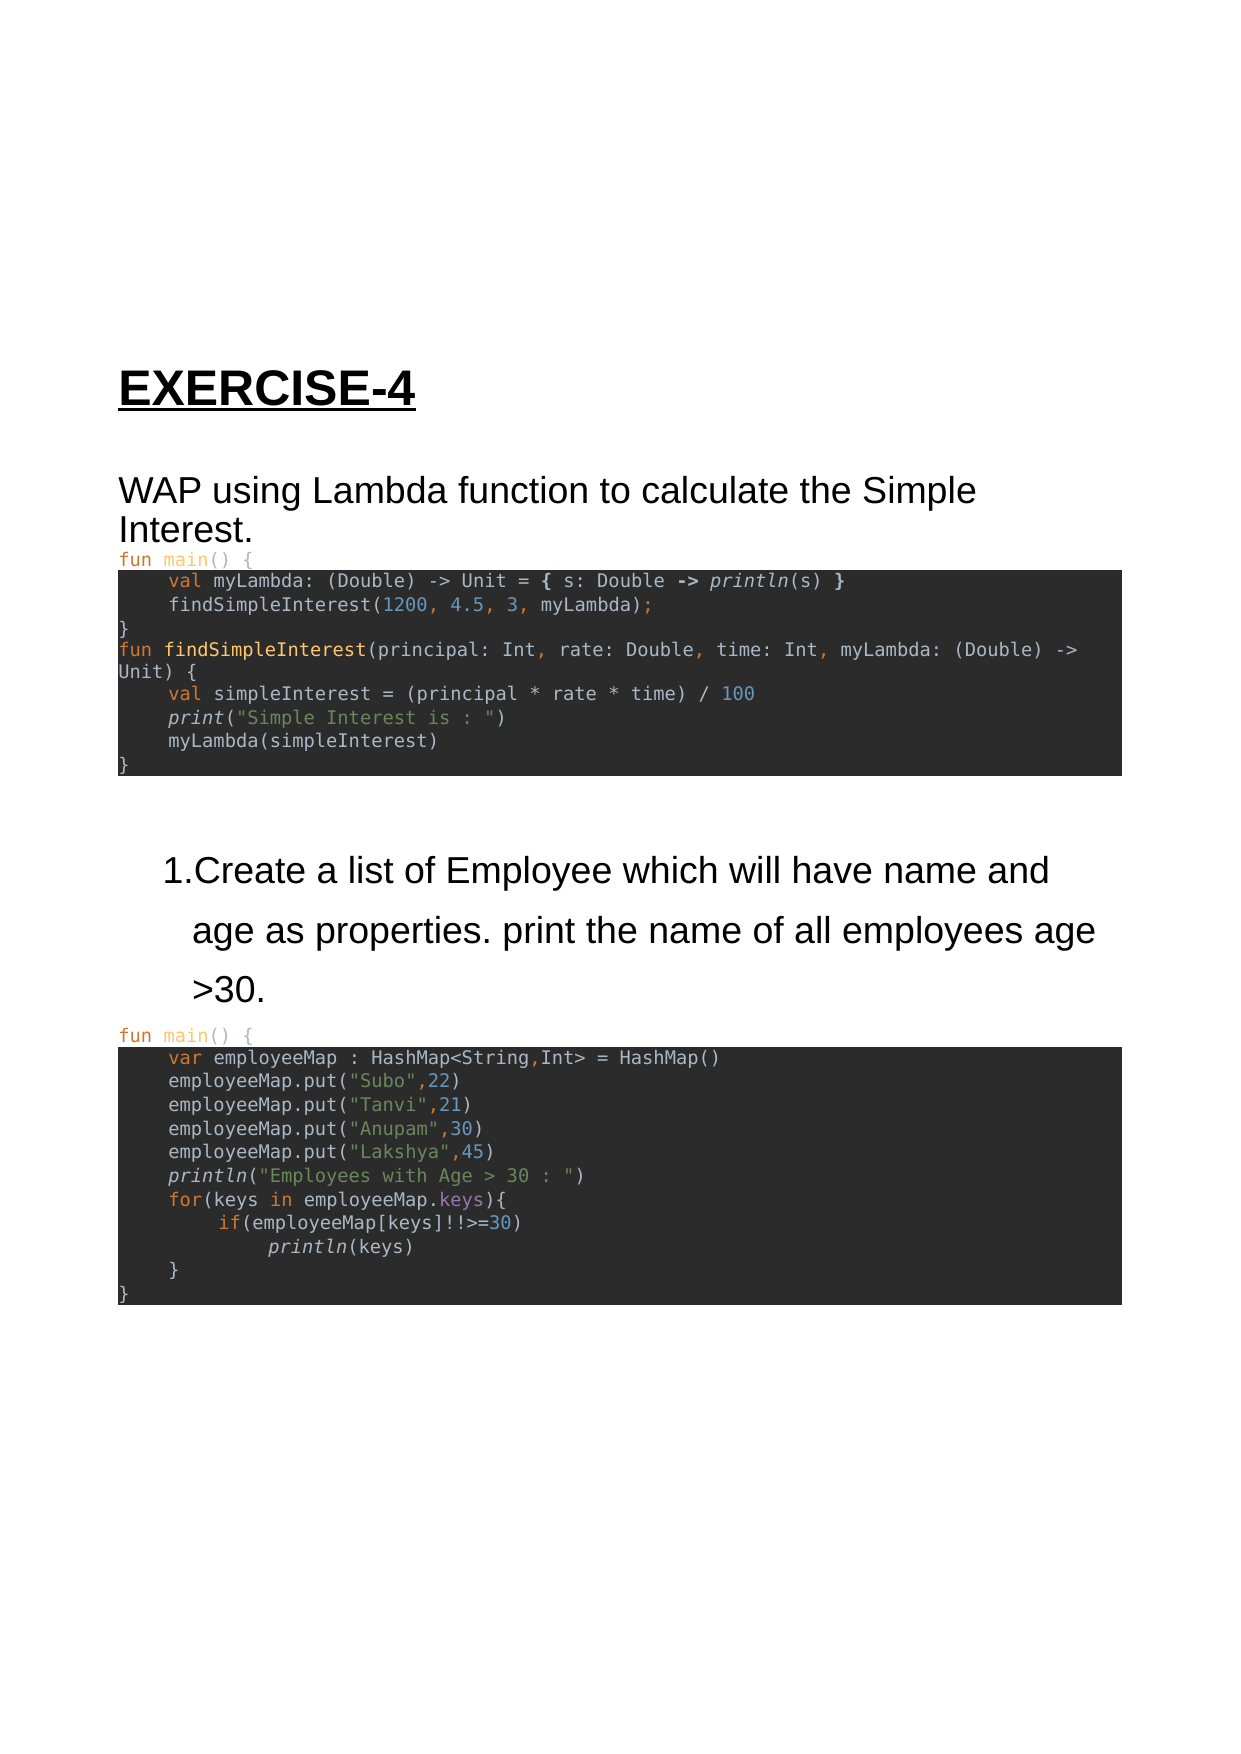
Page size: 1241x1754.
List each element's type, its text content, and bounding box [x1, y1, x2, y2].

text myLambda(simpleInterest) [118, 730, 1122, 754]
text print("Simple Interest is : ") [118, 707, 1122, 730]
text val simpleInterest = (principal * rate * time) / 100 [118, 683, 1122, 707]
text employeeMap.put("Lakshya",45) [118, 1141, 1122, 1165]
text println(keys) [118, 1236, 1122, 1259]
text employeeMap.put("Tanvi",21) [118, 1094, 1122, 1118]
text employeeMap.put("Subo",22) [118, 1070, 1122, 1094]
text } [118, 754, 1122, 776]
text fun findSimpleInterest(principal: Int, rate: Double, time: Int, myLambda: (Double) -> Unit) { [118, 639, 1122, 683]
text var employeeMap : HashMap<String,Int> = HashMap() [118, 1047, 1122, 1070]
text WAP using Lambda function to calculate the Simple Interest. [118, 473, 1122, 551]
text if(employeeMap[keys]!!>=30) [118, 1212, 1122, 1236]
text fun main() { [118, 551, 1122, 570]
text println("Employees with Age > 30 : ") [118, 1165, 1122, 1188]
title EXERCISE-4 [118, 364, 1122, 415]
text fun main() { [118, 1027, 1122, 1047]
text findSimpleInterest(1200, 4.5, 3, myLambda); [118, 594, 1122, 617]
text } [118, 1259, 1122, 1283]
text } [118, 1283, 1122, 1305]
text val myLambda: (Double) -> Unit = { s: Double -> println(s) } [118, 570, 1122, 594]
text employeeMap.put("Anupam",30) [118, 1118, 1122, 1141]
text } [118, 617, 1122, 639]
list Create a list of Employee which will have name and age as properties. print the name of all employees age >30. [162, 848, 1122, 1011]
text for(keys in employeeMap.keys){ [118, 1188, 1122, 1212]
